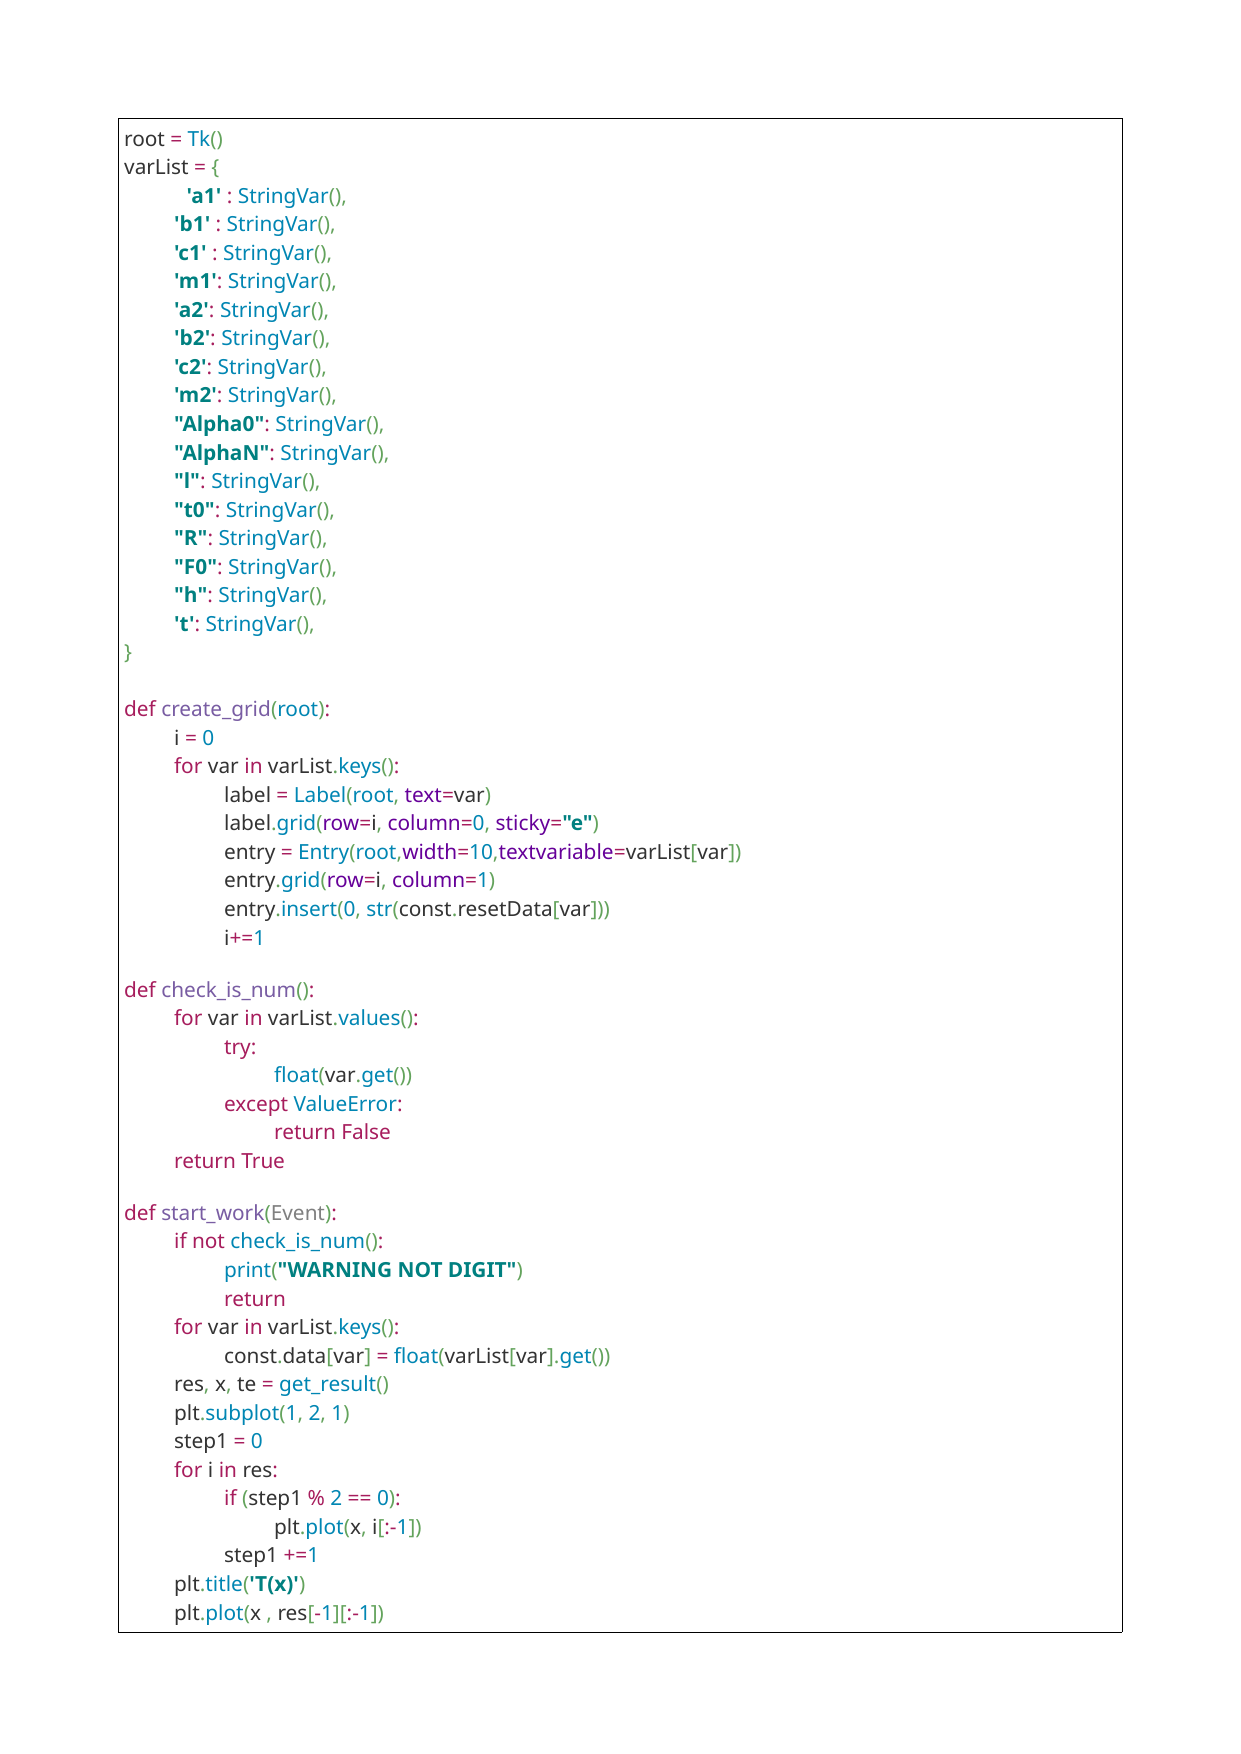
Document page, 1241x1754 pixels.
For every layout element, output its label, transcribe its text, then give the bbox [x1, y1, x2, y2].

table_cell root = Tk() varList = { 'a1' : StringVar(), 'b1' : StringVar(), 'c1' : StringVar(), 'm1': StringVar(), 'a2': StringVar(), 'b2': StringVar(), 'c2': StringVar(), 'm2': StringVar(), "Alpha0": StringVar(), "AlphaN": StringVar(), "l": StringVar(), "t0": StringVar(), "R": StringVar(), "F0": StringVar(), "h": StringVar(), 't': StringVar(), } def create_grid(root): i = 0 for var in varList.keys(): label = Label(root, text=var) label.grid(row=i, column=0, sticky="e") entry = Entry(root,width=10,textvariable=varList[var]) entry.grid(row=i, column=1) entry.insert(0, str(const.resetData[var])) i+=1 def check_is_num(): for var in varList.values(): try: float(var.get()) except ValueError: return False return True def start_work(Event): if not check_is_num(): print("WARNING NOT DIGIT") return for var in varList.keys(): const.data[var] = float(varList[var].get()) res, x, te = get_result() plt.subplot(1, 2, 1) step1 = 0 for i in res: if (step1 % 2 == 0): plt.plot(x, i[:-1]) step1 +=1 plt.title('T(x)') plt.plot(x , res[-1][:-1]) [119, 119, 1122, 1632]
